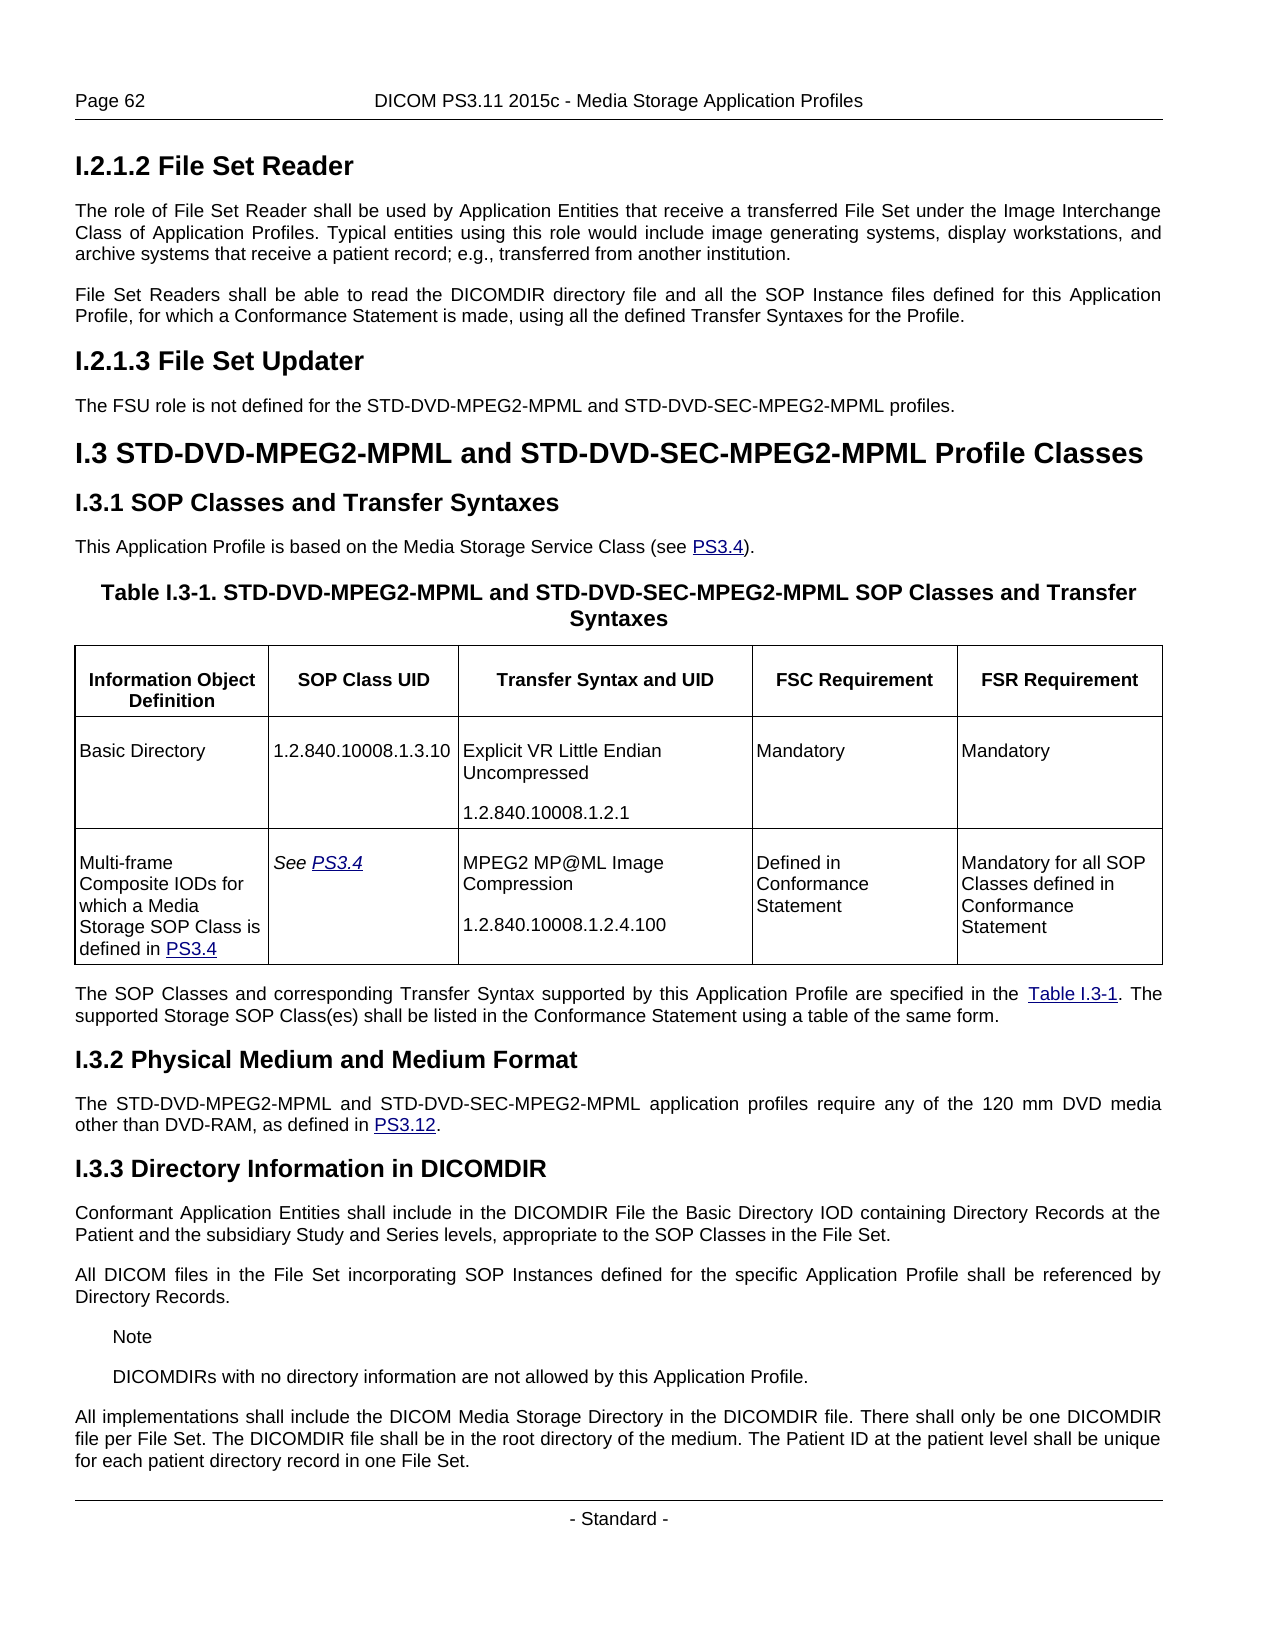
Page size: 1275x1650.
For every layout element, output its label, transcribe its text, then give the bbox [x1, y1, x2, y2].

table_cell Explicit VR Little Endian Uncompressed 1.2.840.10008.1.2.1 [459, 717, 752, 827]
table_header Transfer Syntax and UID [459, 646, 752, 716]
text I.3.1 SOP Classes and Transfer Syntaxes [75, 488, 1162, 517]
text I.2.1.3 File Set Updater [75, 345, 1162, 377]
table_cell Mandatory for all SOP Classes defined in Conformance Statement [958, 829, 1162, 963]
text Conformant Application Entities shall include in the DICOMDIR File the Basic Directory IOD containing Directory Records at the Patient and the subsidiary Study and Series levels, appropriate to the SOP Classes in the File Set. [75, 1202, 1162, 1245]
table_header FSR Requirement [958, 646, 1162, 716]
text File Set Readers shall be able to read the DICOMDIR directory file and all the SOP Instance files defined for this Application Profile, for which a Conformance Statement is made, using all the defined Transfer Syntaxes for the Profile. [75, 283, 1162, 327]
text The SOP Classes and corresponding Transfer Syntax supported by this Application Profile are specified in the Table I.3-1. The supported Storage SOP Class(es) shall be listed in the Conformance Statement using a table of the same form. [75, 983, 1162, 1026]
text I.3.2 Physical Medium and Medium Format [75, 1045, 1162, 1074]
table_cell MPEG2 MP@ML Image Compression 1.2.840.10008.1.2.4.100 [459, 829, 752, 963]
text This Application Profile is based on the Media Storage Service Class (see PS3.4). [75, 535, 1162, 557]
text The FSU role is not defined for the STD-DVD-MPEG2-MPML and STD-DVD-SEC-MPEG2-MPML profiles. [75, 395, 1162, 417]
text The role of File Set Reader shall be used by Application Entities that receive a transferred File Set under the Image Interchange Class of Application Profiles. Typical entities using this role would include image generating systems, display workstations, and archive systems that receive a patient record; e.g., transferred from another institution. [75, 200, 1162, 265]
table_cell Mandatory [753, 717, 957, 827]
table_cell Basic Directory [76, 717, 268, 827]
text All DICOM files in the File Set incorporating SOP Instances defined for the specific Application Profile shall be referenced by Directory Records. [75, 1264, 1162, 1307]
text All implementations shall include the DICOM Media Storage Directory in the DICOMDIR file. There shall only be one DICOMDIR file per File Set. The DICOMDIR file shall be in the root directory of the medium. The Patient ID at the patient level shall be unique for each patient directory record in one File Set. [75, 1406, 1162, 1471]
table_cell Multi-frame Composite IODs for which a Media Storage SOP Class is defined in PS3.4 [76, 829, 268, 963]
text DICOMDIRs with no directory information are not allowed by this Application Profile. [112, 1366, 1125, 1388]
table_cell Mandatory [958, 717, 1162, 827]
text I.3.3 Directory Information in DICOMDIR [75, 1154, 1162, 1183]
table_cell Defined in Conformance Statement [753, 829, 957, 963]
table_cell 1.2.840.10008.1.3.10 [269, 717, 458, 827]
text The STD-DVD-MPEG2-MPML and STD-DVD-SEC-MPEG2-MPML application profiles require any of the 120 mm DVD media other than DVD-RAM, as defined in PS3.12. [75, 1093, 1162, 1136]
table_header FSC Requirement [753, 646, 957, 716]
text I.3 STD-DVD-MPEG2-MPML and STD-DVD-SEC-MPEG2-MPML Profile Classes [75, 436, 1162, 469]
text Table I.3-1. STD-DVD-MPEG2-MPML and STD-DVD-SEC-MPEG2-MPML SOP Classes and Transfer Syntaxes [75, 579, 1162, 631]
text Note [112, 1326, 1125, 1347]
table_cell See PS3.4 [269, 829, 458, 963]
table_header SOP Class UID [269, 646, 458, 716]
table_header Information Object Definition [76, 646, 268, 716]
text I.2.1.2 File Set Reader [75, 150, 1162, 181]
